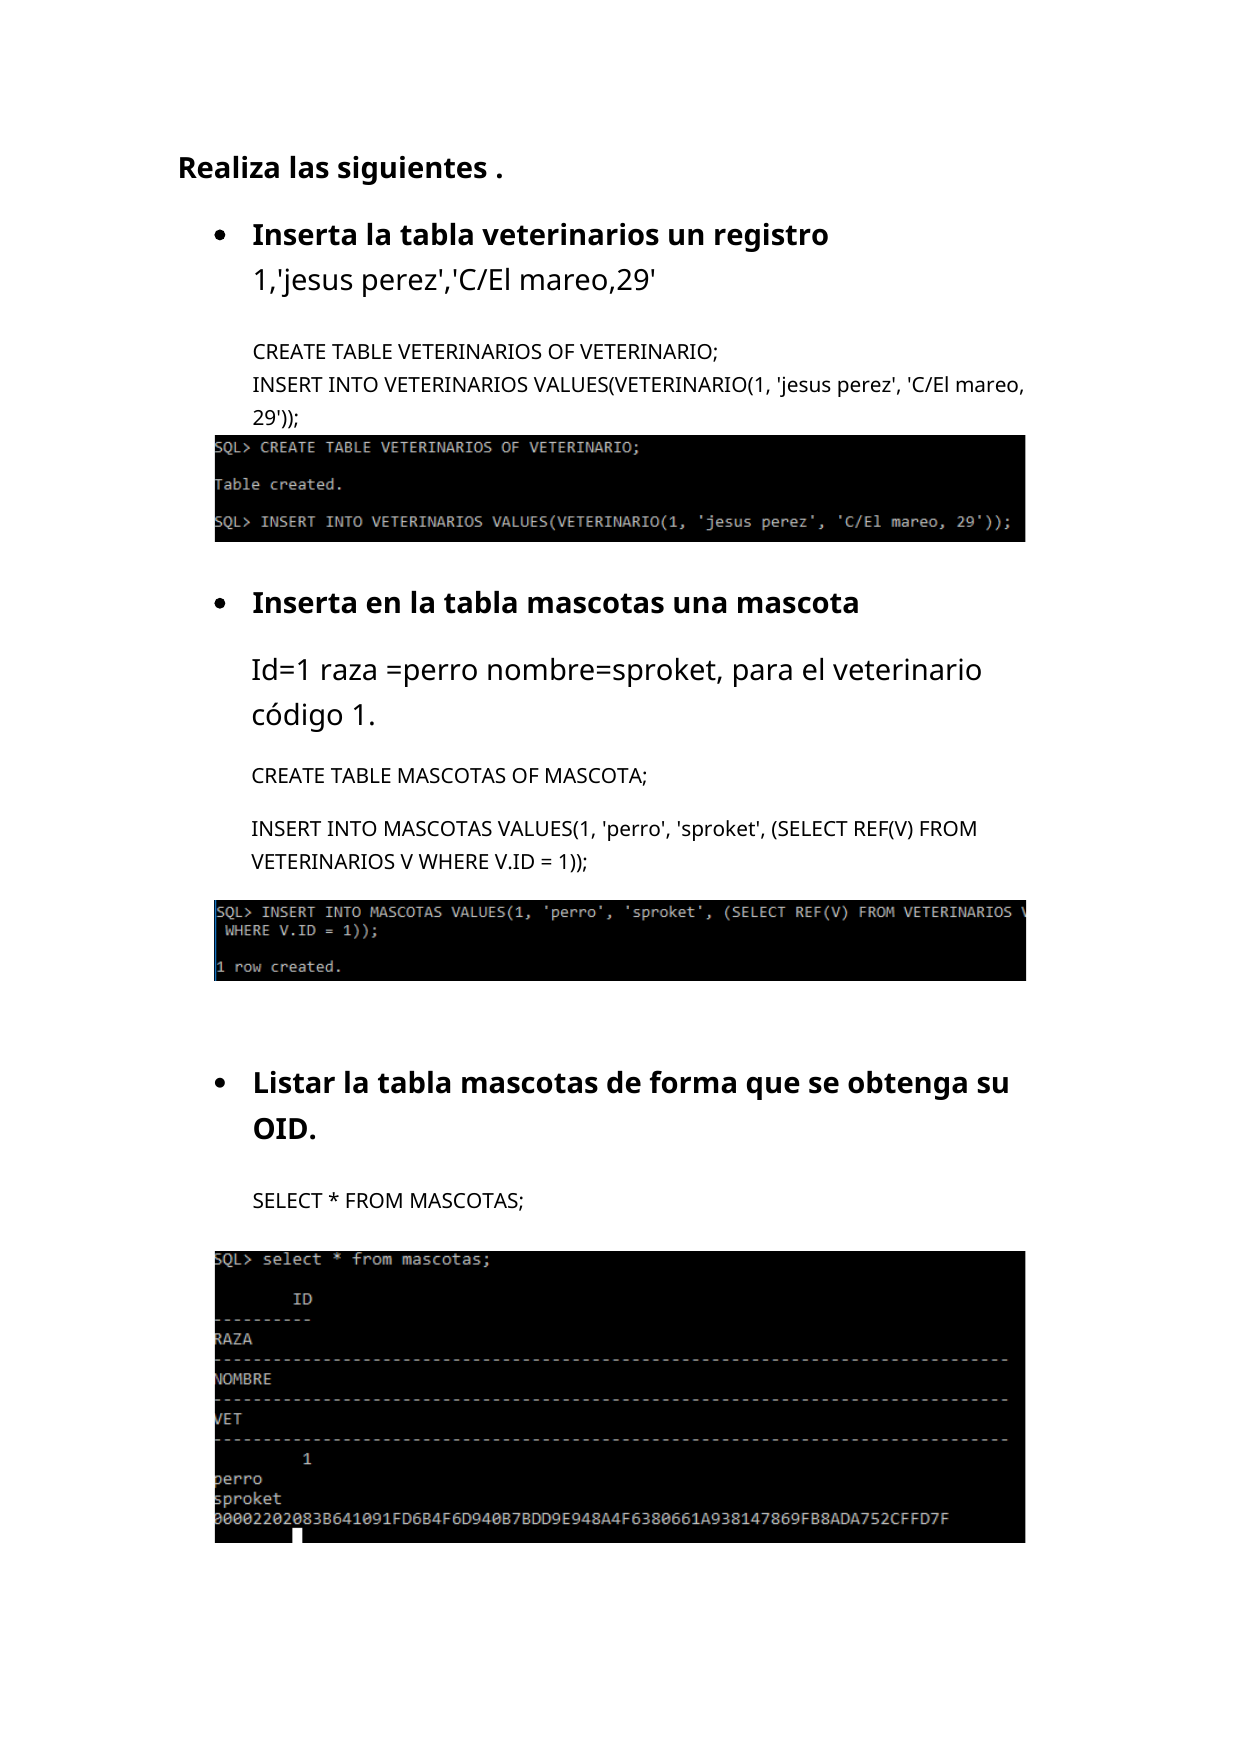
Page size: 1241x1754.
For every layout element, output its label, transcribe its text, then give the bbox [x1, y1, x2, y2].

text INSERT INTO MASCOTAS VALUES(1, 'perro', 'sproket', (SELECT REF(V) FROM VETERINARIOS V WHERE V.ID = 1)); [251, 814, 1063, 875]
picture [214, 900, 1027, 981]
text Realiza las siguientes . [177, 148, 1063, 187]
list SELECT * FROM MASCOTAS; [252, 1186, 1063, 1214]
list Listar la tabla mascotas de forma que se obtenga su OID. [215, 1063, 1063, 1148]
text CREATE TABLE MASCOTAS OF MASCOTA; [251, 761, 1063, 789]
list Inserta en la tabla mascotas una mascota [215, 582, 1063, 622]
list INSERT INTO VETERINARIOS VALUES(VETERINARIO(1, 'jesus perez', 'C/El mareo, 29')); [252, 370, 1063, 431]
picture [214, 435, 1026, 542]
list CREATE TABLE VETERINARIOS OF VETERINARIO; [252, 337, 1063, 366]
picture [214, 1251, 1026, 1543]
list Inserta la tabla veterinarios un registro [215, 214, 1063, 254]
text Id=1 raza =perro nombre=sproket, para el veterinario código 1. [251, 649, 1063, 734]
list 1,'jesus perez','C/El mareo,29' [252, 260, 1063, 299]
